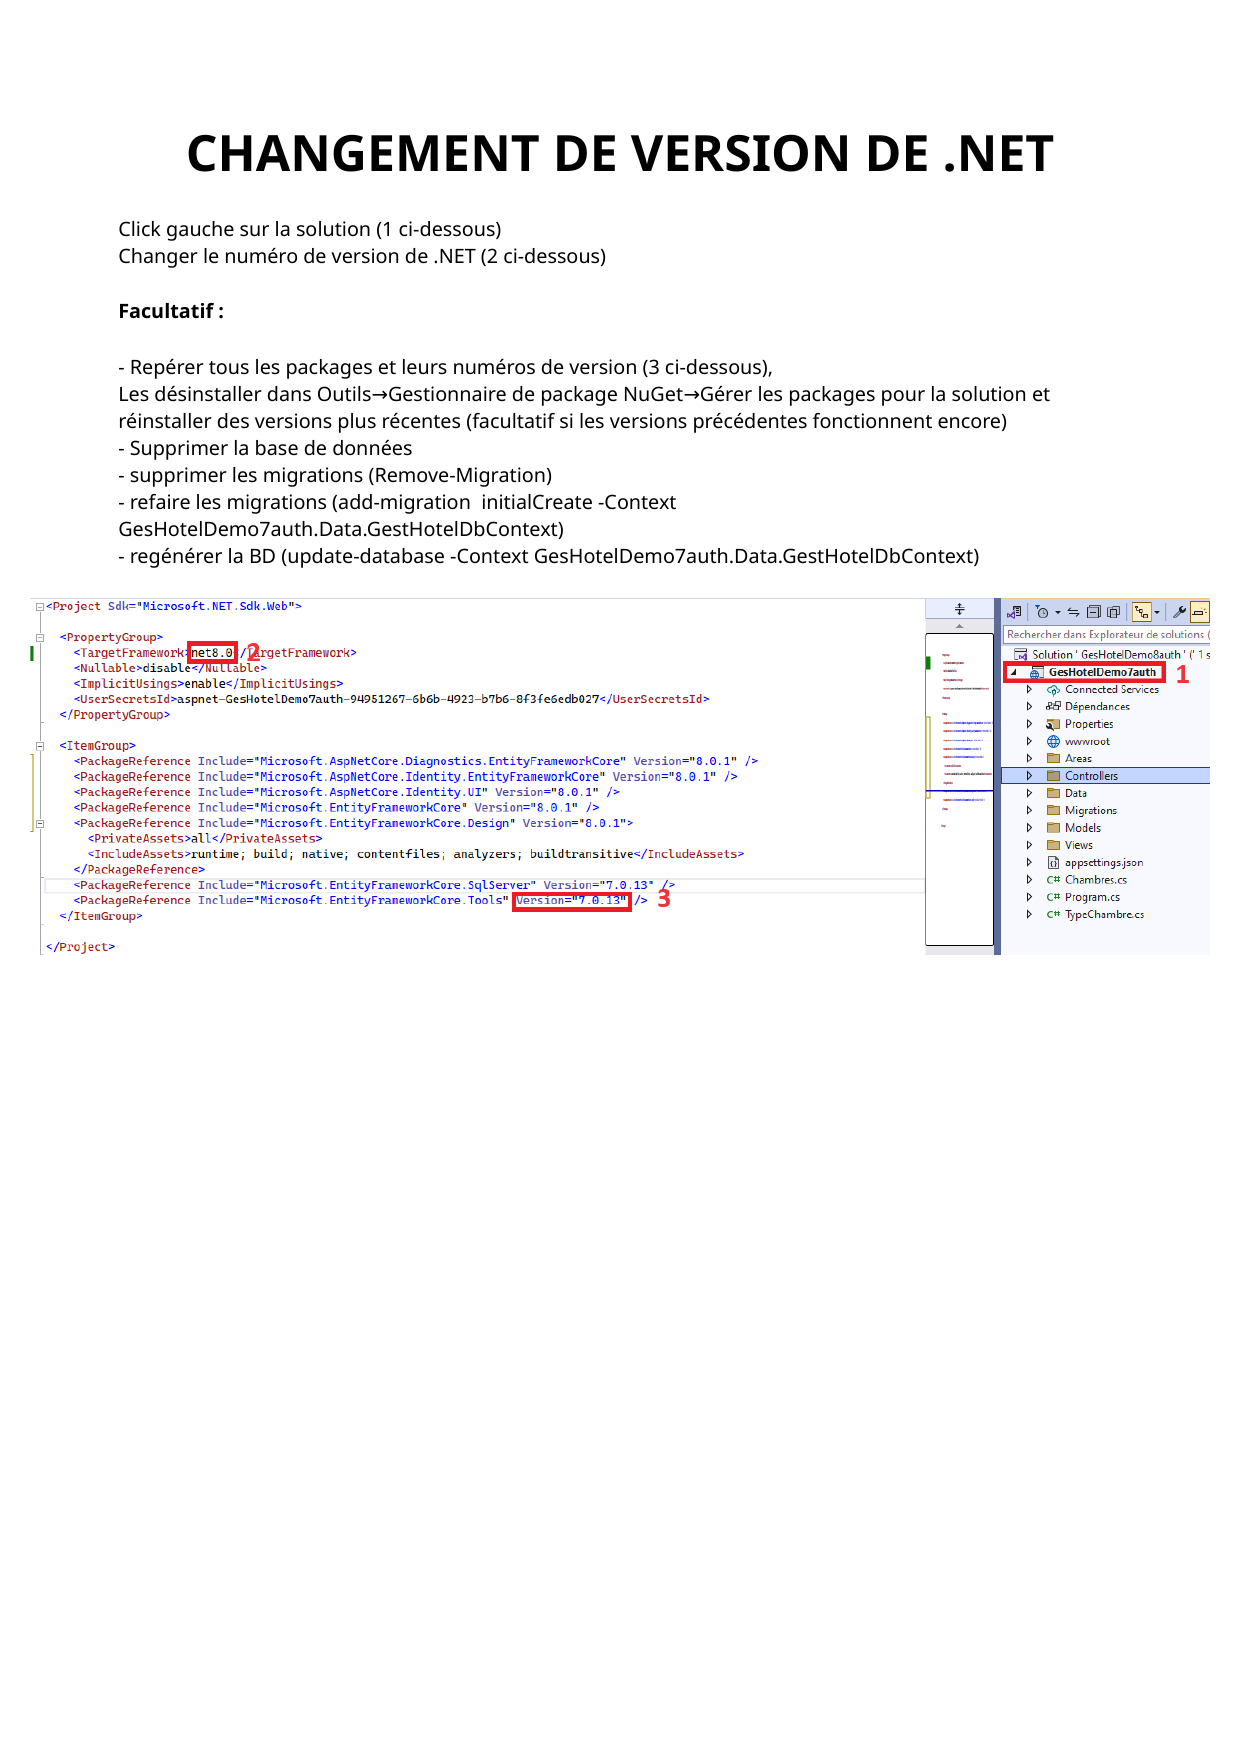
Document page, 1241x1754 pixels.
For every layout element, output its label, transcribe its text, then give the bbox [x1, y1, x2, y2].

text - Supprimer la base de données [118, 434, 1122, 461]
text - supprimer les migrations (Remove-Migration) [118, 461, 1122, 488]
text - Repérer tous les packages et leurs numéros de version (3 ci-dessous), [118, 353, 1122, 380]
text Changement de version de .NET [118, 118, 1122, 186]
text Facultatif : [118, 298, 1122, 325]
text Les désinstaller dans Outils→Gestionnaire de package NuGet→Gérer les packages pour la solution et réinstaller des versions plus récentes (facultatif si les versions précédentes fonctionnent encore) [118, 380, 1122, 434]
text - regénérer la BD (update-database -Context GesHotelDemo7auth.Data.GestHotelDbContext) [118, 542, 1122, 569]
text - refaire les migrations (add-migration initialCreate -Context GesHotelDemo7auth.Data.GestHotelDbContext) [118, 488, 1122, 542]
text Click gauche sur la solution (1 ci-dessous) [118, 215, 1122, 242]
text Changer le numéro de version de .NET (2 ci-dessous) [118, 242, 1122, 269]
picture [30, 598, 1210, 955]
